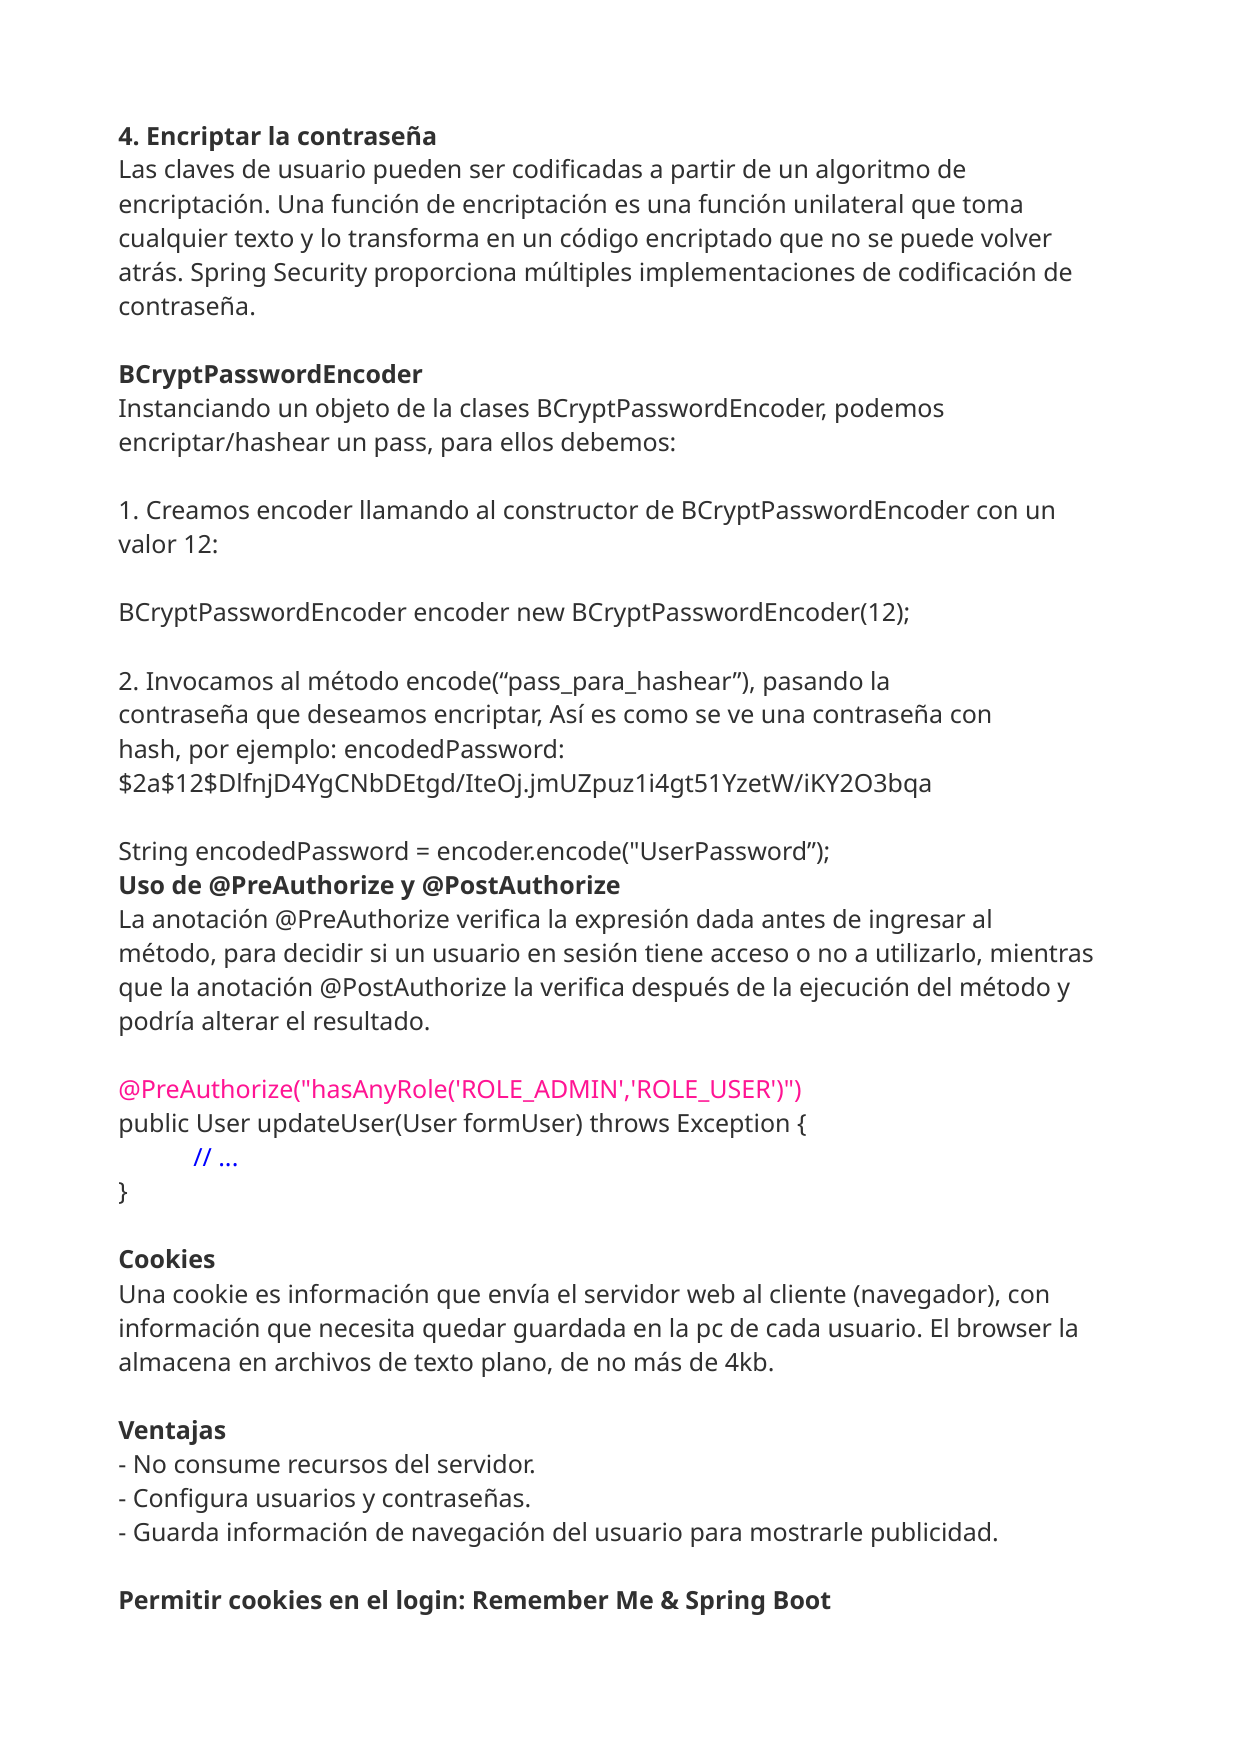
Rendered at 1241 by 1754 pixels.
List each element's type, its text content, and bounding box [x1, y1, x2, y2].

text String encodedPassword = encoder.encode("UserPassword”); [118, 833, 1122, 867]
text Las claves de usuario pueden ser codificadas a partir de un algoritmo de [118, 152, 1122, 186]
text La anotación @PreAuthorize verifica la expresión dada antes de ingresar al [118, 902, 1122, 936]
text $2a$12$DlfnjD4YgCNbDEtgd/IteOj.jmUZpuz1i4gt51YzetW/iKY2O3bqa [118, 765, 1122, 799]
text valor 12: [118, 527, 1122, 561]
text método, para decidir si un usuario en sesión tiene acceso o no a utilizarlo, mientras que la anotación @PostAuthorize la verifica después de la ejecución del método y podría alterar el resultado. [118, 936, 1122, 1038]
text BCryptPasswordEncoder [118, 357, 1122, 391]
text encriptación. Una función de encriptación es una función unilateral que toma cualquier texto y lo transforma en un código encriptado que no se puede volver atrás. Spring Security proporciona múltiples implementaciones de codificación de contraseña. [118, 186, 1122, 322]
text Uso de @PreAuthorize y @PostAuthorize [118, 867, 1122, 902]
text Permitir cookies en el login: Remember Me & Spring Boot [118, 1583, 1122, 1617]
text 4. Encriptar la contraseña [118, 118, 1122, 152]
text hash, por ejemplo: encodedPassword: [118, 731, 1122, 765]
text Cookies [118, 1242, 1122, 1276]
text Una cookie es información que envía el servidor web al cliente (navegador), con información que necesita quedar guardada en la pc de cada usuario. El browser la almacena en archivos de texto plano, de no más de 4kb. [118, 1276, 1122, 1378]
text 2. Invocamos al método encode(“pass_para_hashear”), pasando la [118, 663, 1122, 697]
text BCryptPasswordEncoder encoder new BCryptPasswordEncoder(12); [118, 595, 1122, 629]
text public User updateUser(User formUser) throws Exception { [118, 1106, 1122, 1140]
text contraseña que deseamos encriptar, Así es como se ve una contraseña con [118, 697, 1122, 731]
text Ventajas [118, 1412, 1122, 1447]
text - Configura usuarios y contraseñas. [118, 1481, 1122, 1515]
text - No consume recursos del servidor. [118, 1447, 1122, 1481]
text Instanciando un objeto de la clases BCryptPasswordEncoder, podemos encriptar/hashear un pass, para ellos debemos: [118, 391, 1122, 459]
text 1. Creamos encoder llamando al constructor de BCryptPasswordEncoder con un [118, 493, 1122, 527]
text @PreAuthorize("hasAnyRole('ROLE_ADMIN','ROLE_USER')") [118, 1072, 1122, 1106]
text } [118, 1174, 1122, 1208]
text // ... [118, 1140, 1122, 1174]
text - Guarda información de navegación del usuario para mostrarle publicidad. [118, 1515, 1122, 1549]
